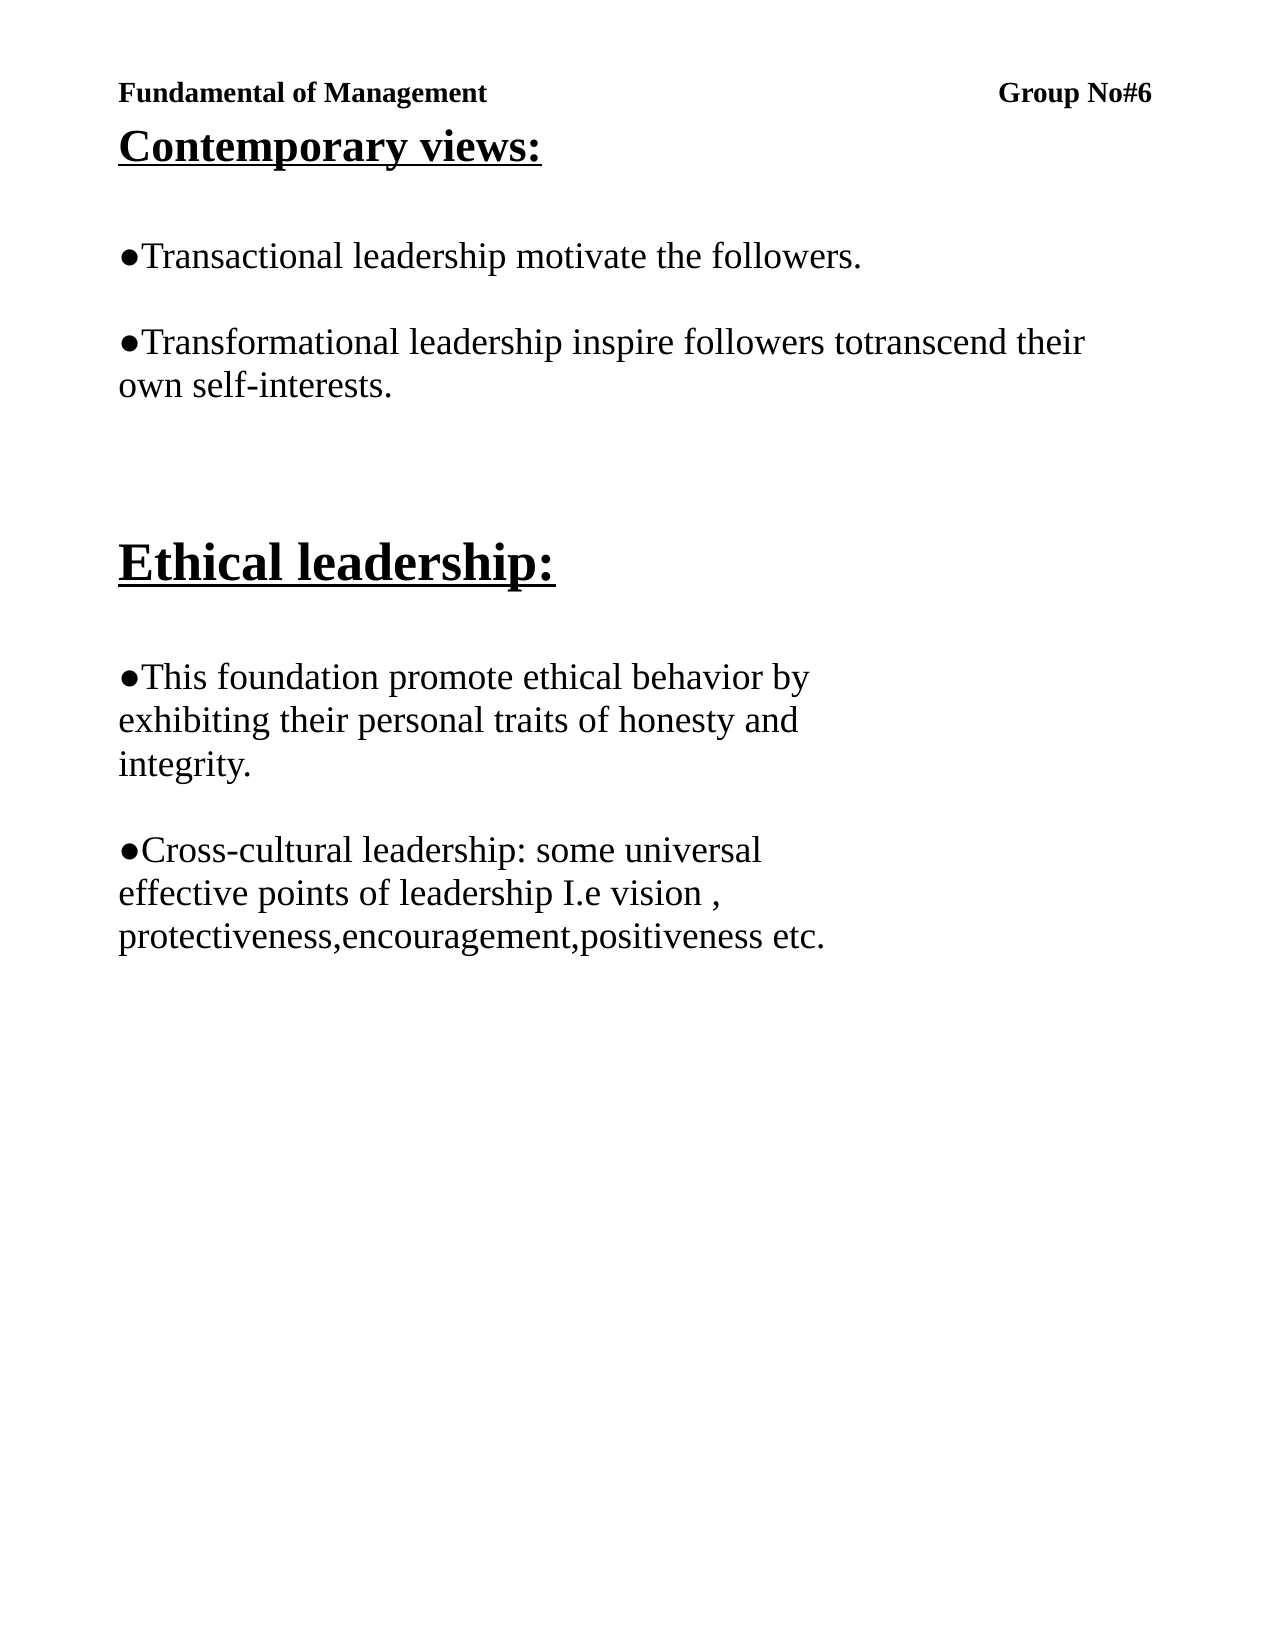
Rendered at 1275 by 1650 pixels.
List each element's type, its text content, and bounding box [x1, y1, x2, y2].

text ●This foundation promote ethical behavior by [118, 655, 1157, 698]
text protectiveness,encouragement,positiveness etc. [118, 913, 1157, 957]
text exhibiting their personal traits of honesty and [118, 698, 1157, 741]
text effective points of leadership I.e vision , [118, 870, 1157, 913]
text Ethical leadership: [118, 530, 1157, 592]
text ●Cross-cultural leadership: some universal [118, 827, 1157, 870]
text Contemporary views: [118, 118, 1157, 171]
text integrity. [118, 741, 1157, 784]
text ●Transactional leadership motivate the followers. [118, 233, 1157, 276]
text ●Transformational leadership inspire followers totranscend their own self-interests. [118, 319, 1157, 406]
